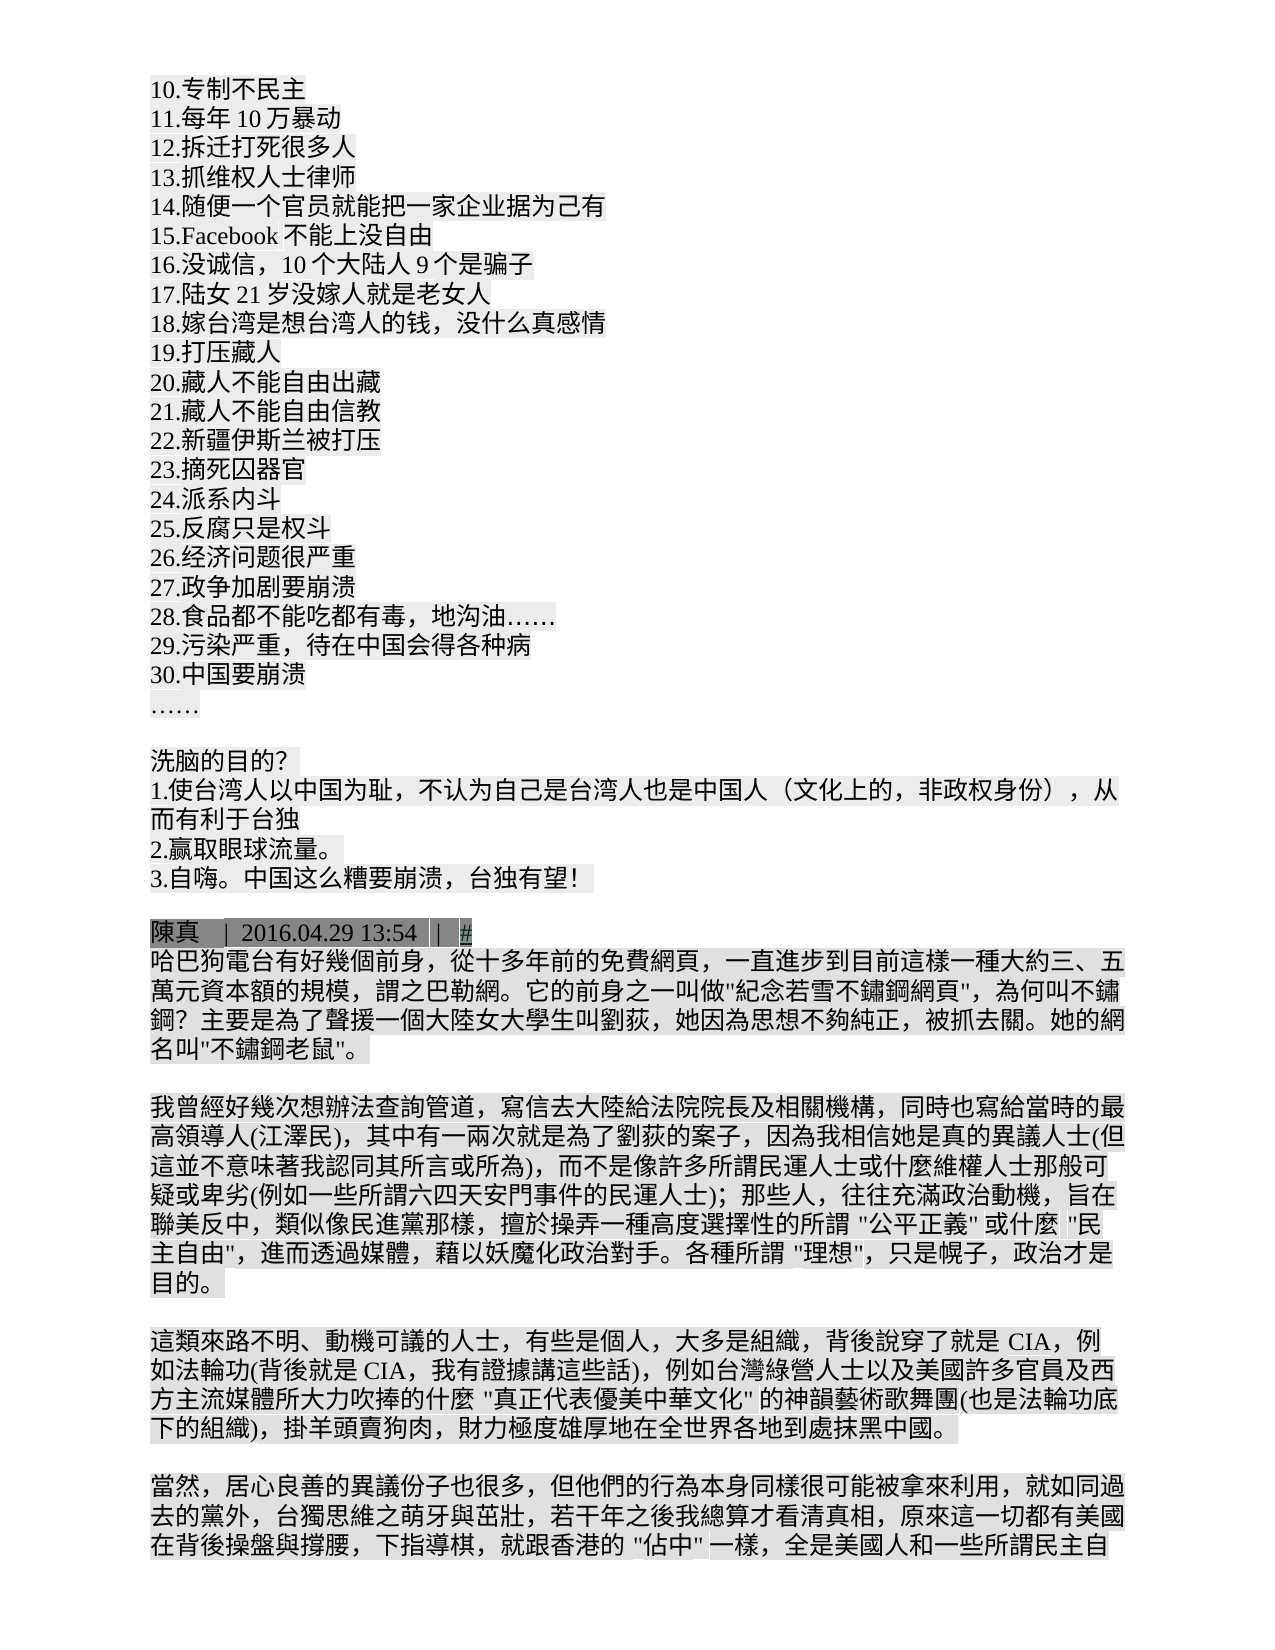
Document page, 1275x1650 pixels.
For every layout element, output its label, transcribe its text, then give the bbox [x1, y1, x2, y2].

text 哈巴狗電台有好幾個前身，從十多年前的免費網頁，一直進步到目前這樣一種大約三、五萬元資本額的規模，謂之巴勒網。它的前身之一叫做"紀念若雪不鏽鋼網頁"，為何叫不鏽鋼？主要是為了聲援一個大陸女大學生叫劉荻，她因為思想不夠純正，被抓去關。她的網名叫"不鏽鋼老鼠"。 我曾經好幾次想辦法查詢管道，寫信去大陸給法院院長及相關機構，同時也寫給當時的最高領導人(江澤民)，其中有一兩次就是為了劉荻的案子，因為我相信她是真的異議人士(但這並不意味著我認同其所言或所為)，而不是像許多所謂民運人士或什麼維權人士那般可疑或卑劣(例如一些所謂六四天安門事件的民運人士)；那些人，往往充滿政治動機，旨在聯美反中，類似像民進黨那樣，擅於操弄一種高度選擇性的所謂 "公平正義" 或什麼 "民主自由"，進而透過媒體，藉以妖魔化政治對手。各種所謂 "理想"，只是幌子，政治才是目的。 這類來路不明、動機可議的人士，有些是個人，大多是組織，背後說穿了就是 CIA，例如法輪功(背後就是CIA，我有證據講這些話)，例如台灣綠營人士以及美國許多官員及西方主流媒體所大力吹捧的什麼 "真正代表優美中華文化" 的神韻藝術歌舞團(也是法輪功底下的組織)，掛羊頭賣狗肉，財力極度雄厚地在全世界各地到處抹黑中國。 當然，居心良善的異議份子也很多，但他們的行為本身同樣很可能被拿來利用，就如同過去的黨外，台獨思維之萌牙與茁壯，若干年之後我總算才看清真相，原來這一切都有美國在背後操盤與撐腰，下指導棋，就跟香港的 "佔中" 一樣，全是美國人和一些所謂民主自由人士例如蘋果日報的老闆黎智英，所一手策畫，不是基於什麼碗糕民主自由，而是為了打擊中國。這時候，我們當然就不應該笨到傻傻地被人拿去渲染與利用，當成歹徒傷害異己的攻擊武器。 2000年左右，有一陣子，我突然收到很多轉寄的信件，全是在指控什麼阿富汗的女權被剝奪的各種案例，鋪天蓋地而來。我覺得很奇怪，怎麼西方主流媒體突然這麼關心女權？後來才知道，原來是侵略阿富汗的藉口之一，說要解放她們的婦女，結果呢，阿富汗的人權比過去更加一落千丈，更不用說女權，至今宛若人間煉獄。 巴勒網的哥哥，叫做 "生命親系譜"，logo是一隻長得很像兔子的圖畫，是一個大陸小朋友畫的，一切都得從李丹的關懷愛滋兒童及東珍小學說起；後來還出版了一本厚厚的中國愛滋病調查報告，書本首頁裏頭寫著一些捐款人，其中一個叫陳真，就是我。 關於這一切，說不完，故事太長了。比方說，我的電腦桌面十多年來經常擺著一張照片，一個中年人站著，側面，好像當時是正在發藥，發給一些病人愛滋病的藥物，這個人叫做桂希恩，是個醫師。我從鳳凰上看到他的一些事蹟，直覺認為這人心地很善良，所以很仰慕他，總想著哪一天去大陸，盼望此生能見他一面，不用說什麼話，就讓我看一眼也好。善良的人總是給我帶來很大的一種安慰，增加我繼續活在這世上的動力。 關心愛滋兒童的李丹，當時也經常遭到大陸有關單位的抹黑與打壓，還曾經被抓去警察局。但是，這些在我看來都沒什麼。若要比這類恐怖，我所經歷的國民黨不知道要恐怖幾千幾萬倍。但是，任何一個社會，若要往前發展，原本就得需要一些人願意付出一點個人青春與自由的代價。全世界所有國家都是這樣，祖國沒有更好，也沒有更壞。二、三十年前的台灣，比起現在的大陸，絕對要恐怖幾百倍。每個社會理當有它不同的發展模式與快慢步調。 但是，居心邪惡的美國及其同路人，卻特別喜歡結合對方內部一些人，裏應外合，利用各種漂亮口號來進行政治炒作與顛覆破壞。敘利亞，利比亞，乃至伊拉克和阿富汗等等等等等，都是這麼被搞垮的、都是如此被 "輸入" 所謂民主的，輸入得屍橫遍野，民不聊生，外人任意掠奪與殺戮。 我常說，中國政府若不是應付得宜，維持社會最大的穩定，今天的中國，老早已成人間煉獄，億萬難民，千萬生靈塗炭，老早把十九世紀的列強侵略與軍閥割據歷史再重新上演一遍，就如同當今的伊拉克、阿富汗、敘利亞以及利比亞等等的血腥地獄處境一般。 換句話說，一個人事物的意義、目的與價值，你不可能適當理解它，除非你了解它的來龍去脈，進而把它放在它所屬的整體意義架構上去理解，方知善惡對錯。 更重要的是，事有輕重大小，內外一致，謂之道德。我不相信綠營或其美國主子那樣一種完全是高度選擇性、甚至是 "製造性" 的所謂正義與人權(自己刻意製造或渲染出事件來)，我不相信一個人或一個黨或一個政府對於殺害千萬人竟然無所謂，甚至還歌頌，但他卻說他很在乎一萬公里外的某個人的什麼美妙自由被侵犯，說這是人權與正義。我聽他在放屁。在美國的指導下，綠營在這方面真是玩得爐火純青。 [150, 948, 1125, 1560]
text 陳真 | 2016.04.29 13:54 | # [150, 918, 1125, 948]
text 10.专制不民主 11.每年10万暴动 12.拆迁打死很多人 13.抓维权人士律师 14.随便一个官员就能把一家企业据为己有 15.Facebook不能上没自由 16.没诚信，10个大陆人9个是骗子 17.陆女21岁没嫁人就是老女人 18.嫁台湾是想台湾人的钱，没什么真感情 19.打压藏人 20.藏人不能自由出藏 21.藏人不能自由信教 22.新疆伊斯兰被打压 23.摘死囚器官 24.派系内斗 25.反腐只是权斗 26.经济问题很严重 27.政争加剧要崩溃 28.食品都不能吃都有毒，地沟油…… 29.污染严重，待在中国会得各种病 30.中国要崩溃 …… 洗脑的目的？ 1.使台湾人以中国为耻，不认为自己是台湾人也是中国人（文化上的，非政权身份），从而有利于台独 2.赢取眼球流量。 3.自嗨。中国这么糟要崩溃，台独有望！ [150, 75, 1125, 893]
